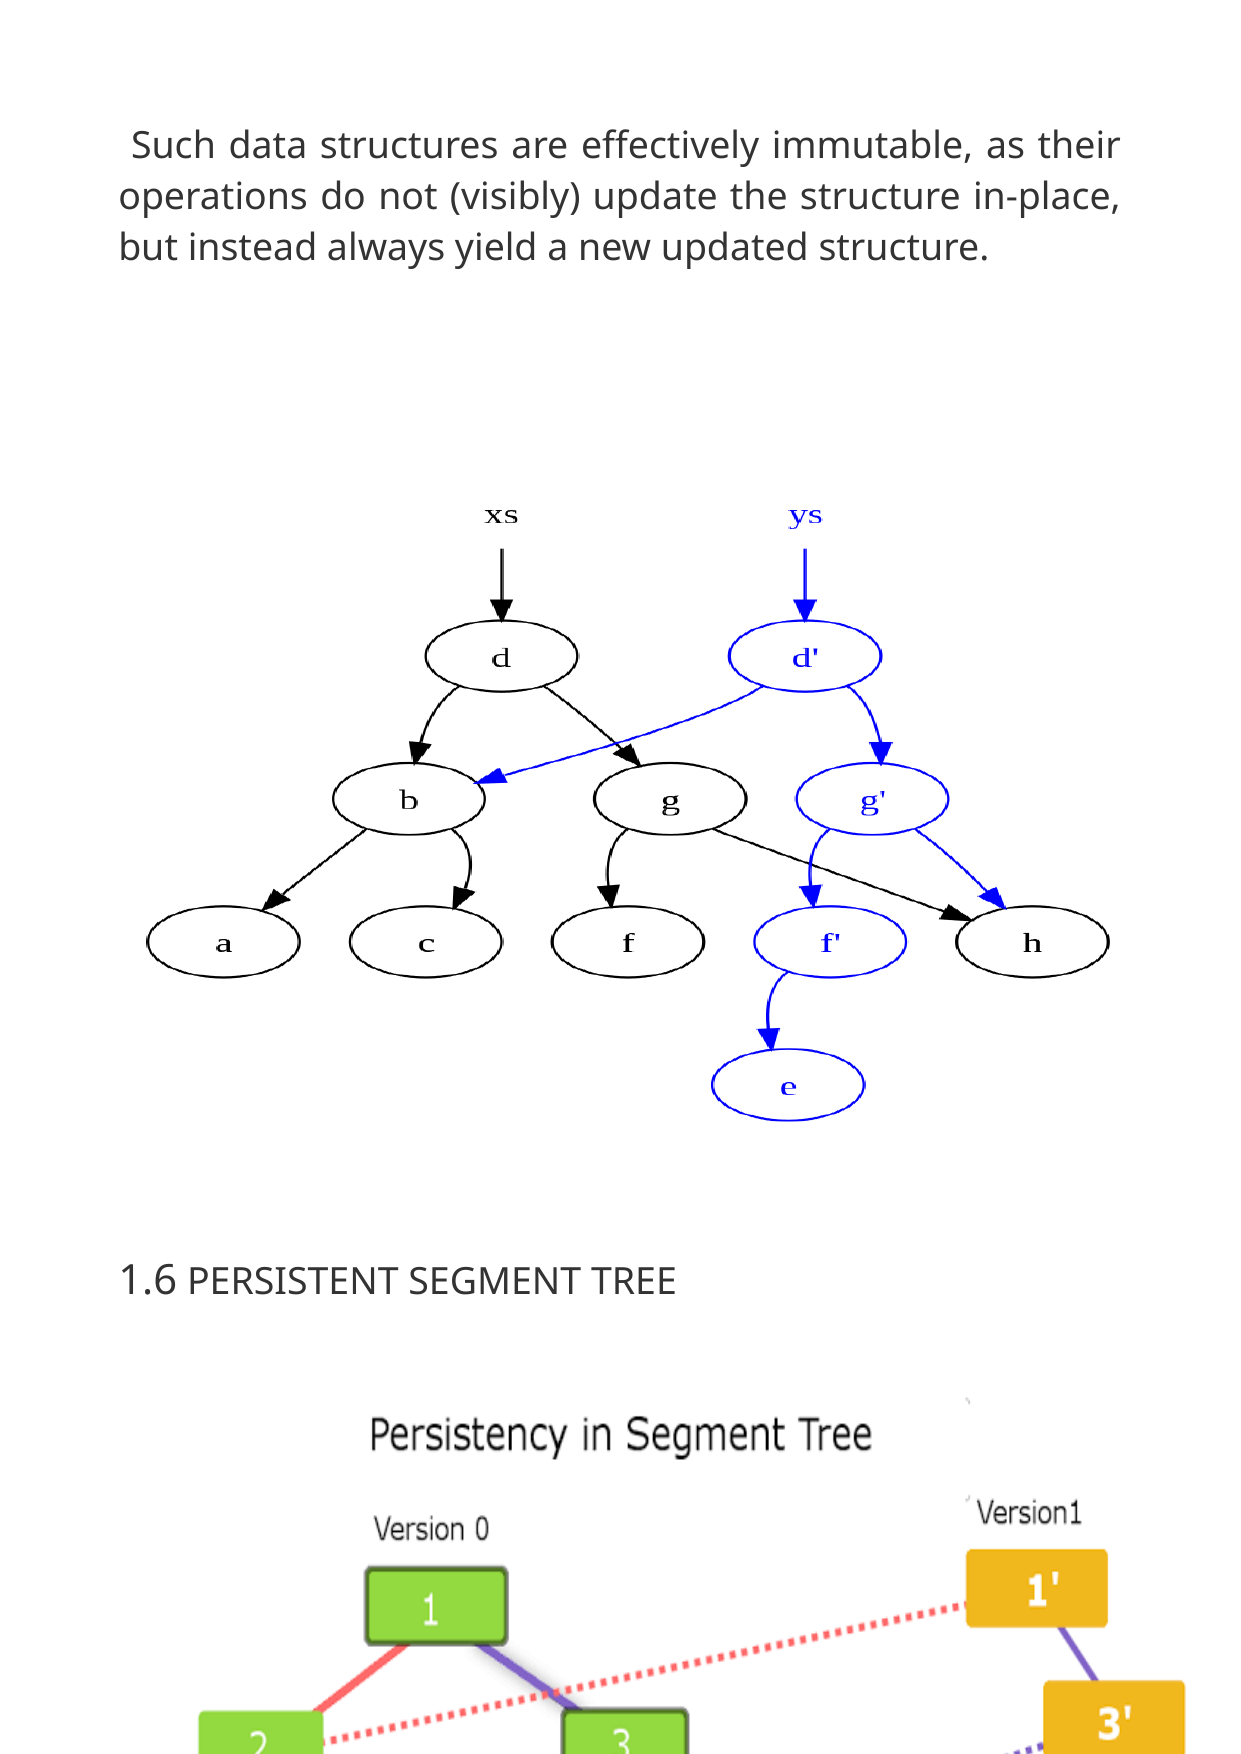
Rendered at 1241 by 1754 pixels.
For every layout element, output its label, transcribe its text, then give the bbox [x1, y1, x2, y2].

text 1.6 PERSISTENT SEGMENT TREE [118, 1249, 1122, 1306]
picture [137, 469, 1119, 1128]
text Such data structures are effectively immutable, as their operations do not (visibly) update the structure in-place, but instead always yield a new updated structure. [118, 118, 1122, 271]
picture [48, 1370, 1230, 1754]
